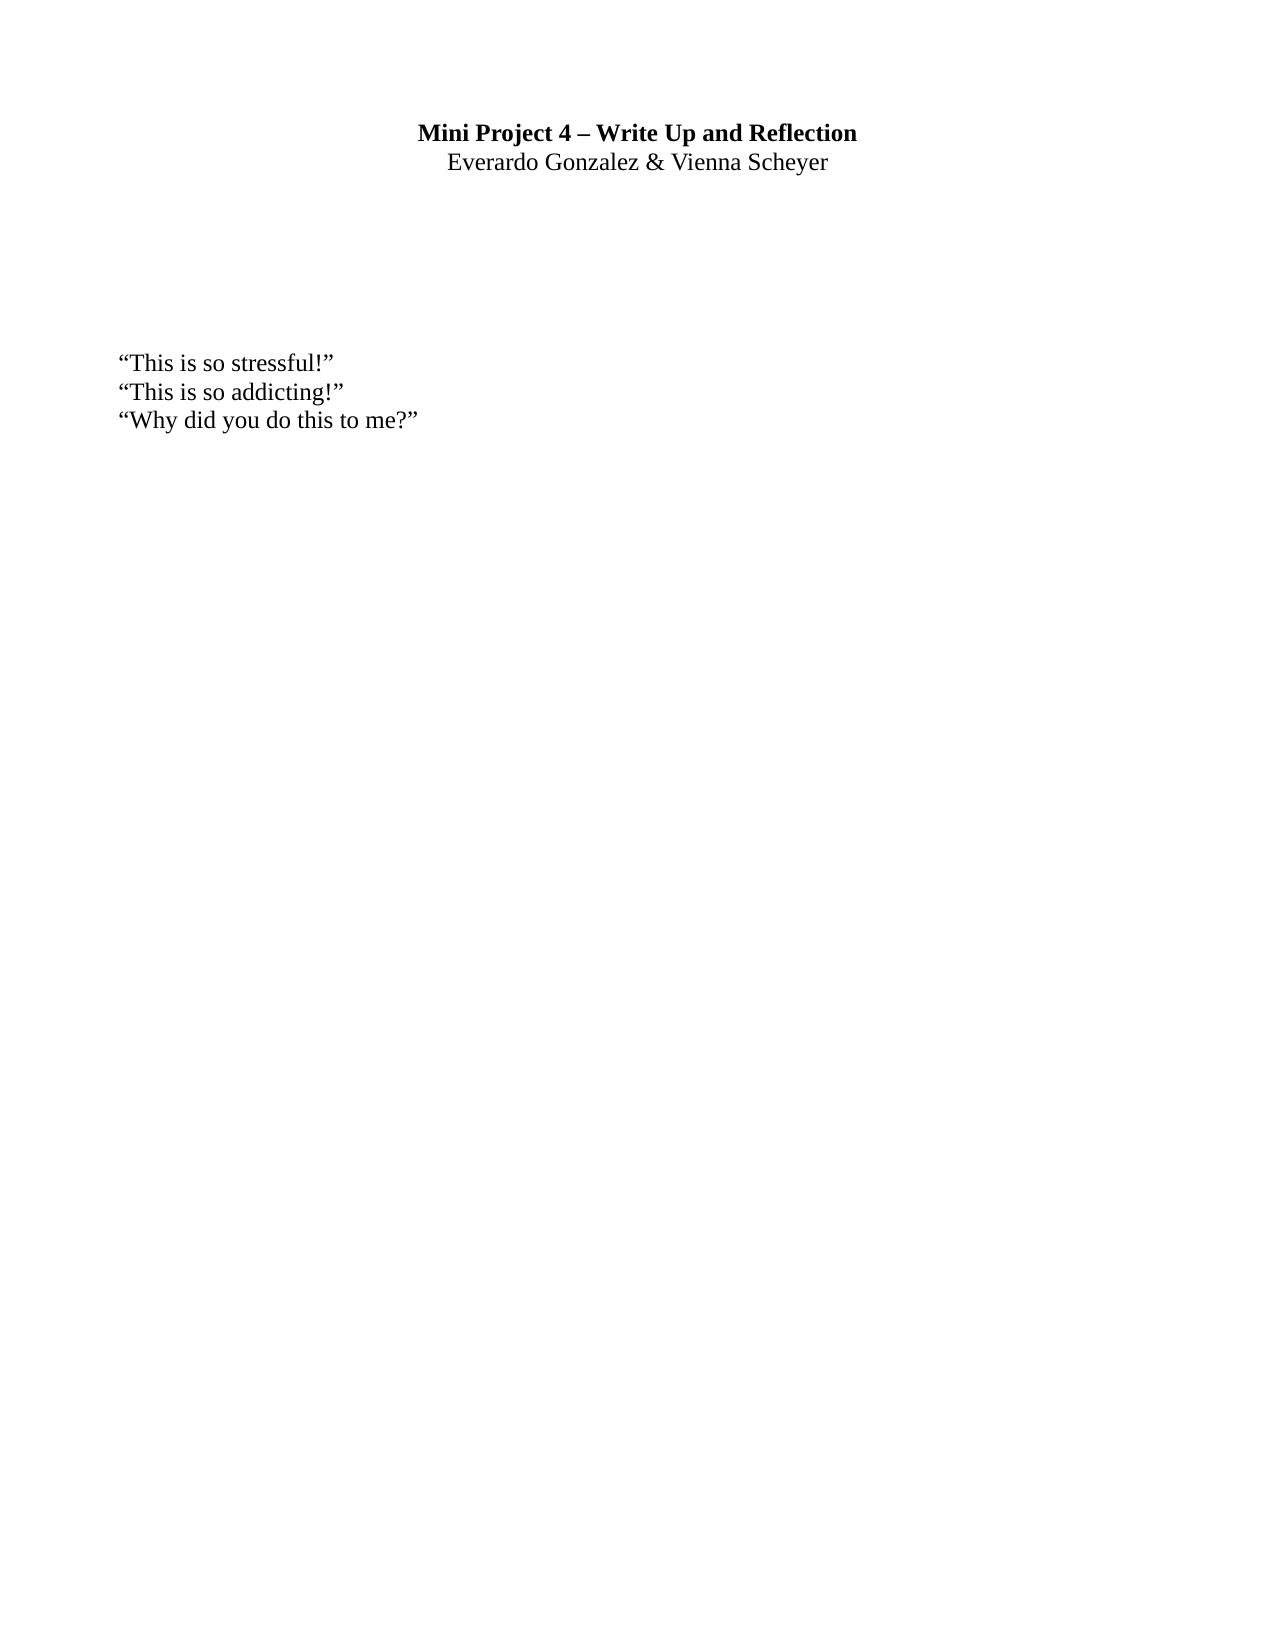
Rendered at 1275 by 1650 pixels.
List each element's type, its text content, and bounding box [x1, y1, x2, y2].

text Mini Project 4 – Write Up and Reflection [118, 118, 1157, 147]
text “Why did you do this to me?” [118, 406, 1157, 434]
text “This is so stressful!” [118, 348, 1157, 377]
text Everardo Gonzalez & Vienna Scheyer [118, 147, 1157, 176]
text “This is so addicting!” [118, 377, 1157, 406]
